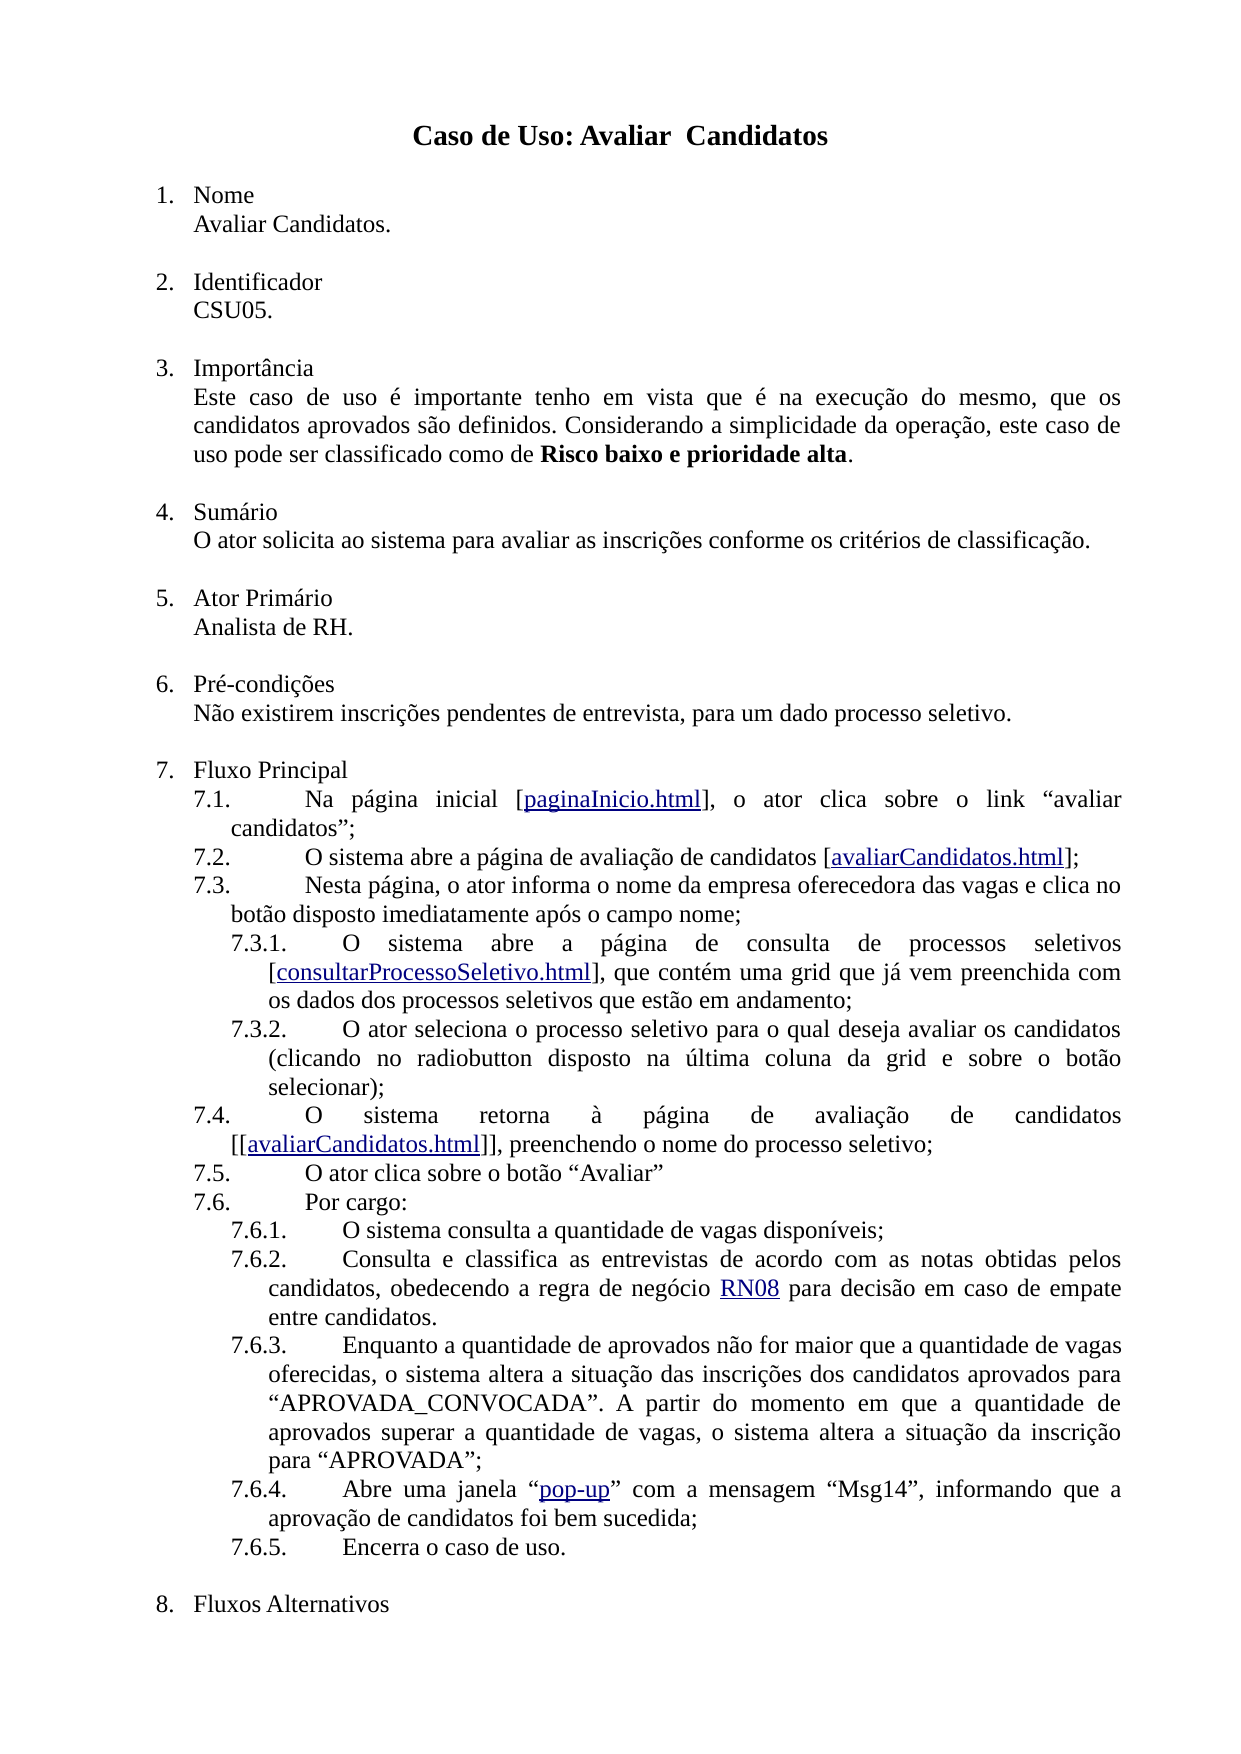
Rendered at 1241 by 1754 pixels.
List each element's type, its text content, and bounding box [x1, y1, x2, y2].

list Pré-condições [156, 669, 1122, 698]
text Caso de Uso: Avaliar Candidatos [118, 118, 1122, 152]
list Encerra o caso de uso. [231, 1532, 1122, 1560]
list Fluxo Principal [156, 755, 1122, 784]
list Por cargo: [193, 1187, 1122, 1215]
list Este caso de uso é importante tenho em vista que é na execução do mesmo, que os candidatos aprovados são definidos. Considerando a simplicidade da operação, este caso de uso pode ser classificado como de Risco baixo e prioridade alta. [156, 382, 1122, 468]
list Ator Primário [156, 583, 1122, 612]
list Analista de RH. [156, 612, 1122, 640]
list Consulta e classifica as entrevistas de acordo com as notas obtidas pelos candidatos, obedecendo a regra de negócio RN08 para decisão em caso de empate entre candidatos. [231, 1244, 1122, 1330]
list CSU05. [156, 295, 1122, 324]
list O ator solicita ao sistema para avaliar as inscrições conforme os critérios de classificação. [156, 525, 1122, 554]
list Não existirem inscrições pendentes de entrevista, para um dado processo seletivo. [156, 698, 1122, 727]
list Na página inicial [paginaInicio.html], o ator clica sobre o link “avaliar candidatos”; [193, 784, 1122, 842]
list Abre uma janela “pop-up” com a mensagem “Msg14”, informando que a aprovação de candidatos foi bem sucedida; [231, 1474, 1122, 1532]
list Enquanto a quantidade de aprovados não for maior que a quantidade de vagas oferecidas, o sistema altera a situação das inscrições dos candidatos aprovados para “APROVADA_CONVOCADA”. A partir do momento em que a quantidade de aprovados superar a quantidade de vagas, o sistema altera a situação da inscrição para “APROVADA”; [231, 1330, 1122, 1474]
list Importância [156, 353, 1122, 382]
list O sistema retorna à página de avaliação de candidatos [[avaliarCandidatos.html]], preenchendo o nome do processo seletivo; [193, 1100, 1122, 1158]
list O sistema abre a página de consulta de processos seletivos [consultarProcessoSeletivo.html], que contém uma grid que já vem preenchida com os dados dos processos seletivos que estão em andamento; [231, 928, 1122, 1014]
list O ator clica sobre o botão “Avaliar” [193, 1158, 1122, 1187]
list Sumário [156, 497, 1122, 525]
list O sistema abre a página de avaliação de candidatos [avaliarCandidatos.html]; [193, 842, 1122, 870]
list Avaliar Candidatos. [156, 209, 1122, 238]
list O sistema consulta a quantidade de vagas disponíveis; [231, 1215, 1122, 1244]
list O ator seleciona o processo seletivo para o qual deseja avaliar os candidatos (clicando no radiobutton disposto na última coluna da grid e sobre o botão selecionar); [231, 1014, 1122, 1100]
list Nesta página, o ator informa o nome da empresa oferecedora das vagas e clica no botão disposto imediatamente após o campo nome; [193, 870, 1122, 928]
list Identificador [156, 267, 1122, 295]
list Nome [156, 180, 1122, 209]
list Fluxos Alternativos [156, 1589, 1122, 1618]
